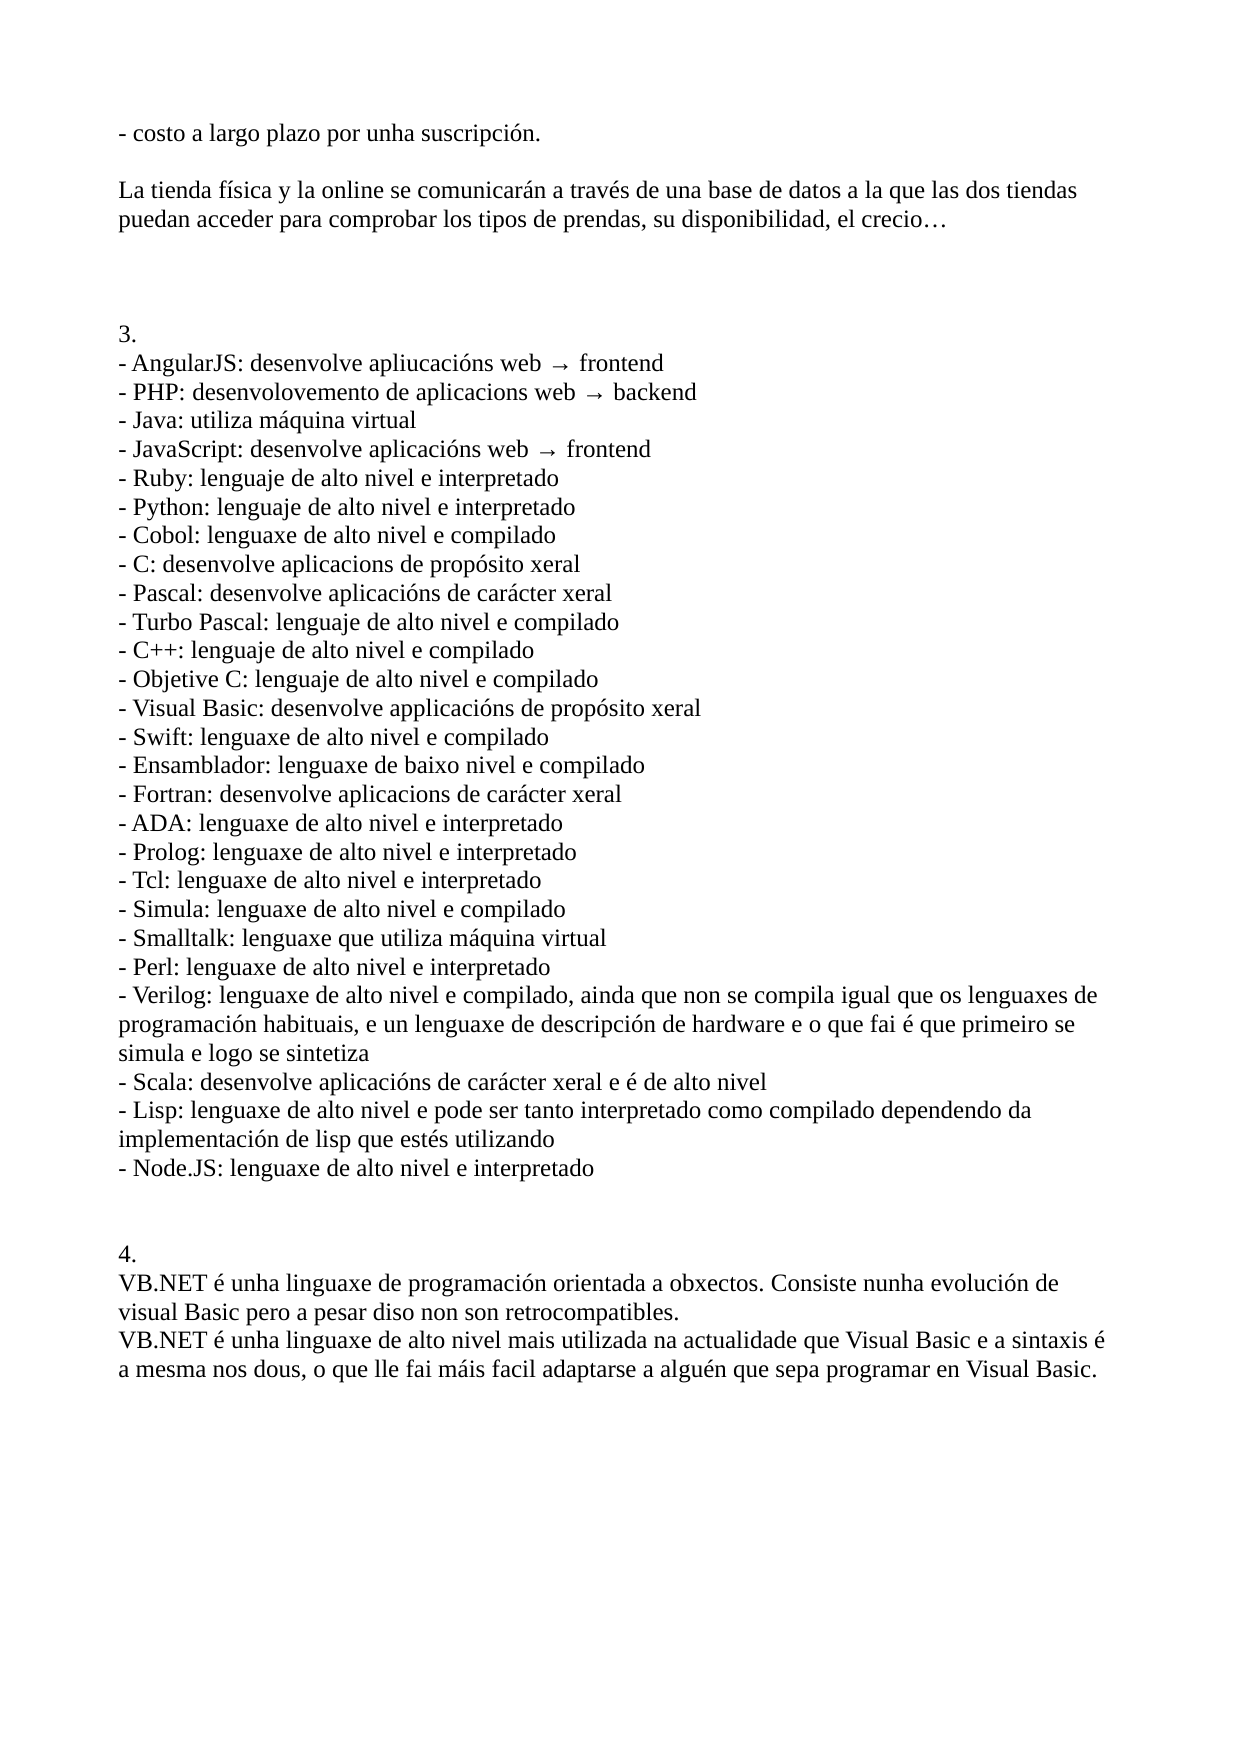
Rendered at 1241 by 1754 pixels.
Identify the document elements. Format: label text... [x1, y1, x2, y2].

text - Prolog: lenguaxe de alto nivel e interpretado [118, 837, 1122, 866]
text - Perl: lenguaxe de alto nivel e interpretado [118, 952, 1122, 981]
text - Turbo Pascal: lenguaje de alto nivel e compilado [118, 607, 1122, 636]
text - Tcl: lenguaxe de alto nivel e interpretado [118, 866, 1122, 894]
text - Verilog: lenguaxe de alto nivel e compilado, ainda que non se compila igual que os lenguaxes de programación habituais, e un lenguaxe de descripción de hardware e o que fai é que primeiro se simula e logo se sintetiza [118, 981, 1122, 1067]
text VB.NET é unha linguaxe de alto nivel mais utilizada na actualidade que Visual Basic e a sintaxis é a mesma nos dous, o que lle fai máis facil adaptarse a alguén que sepa programar en Visual Basic. [118, 1326, 1122, 1383]
text - Visual Basic: desenvolve applicacións de propósito xeral [118, 693, 1122, 722]
text - Node.JS: lenguaxe de alto nivel e interpretado [118, 1153, 1122, 1182]
text - Scala: desenvolve aplicacións de carácter xeral e é de alto nivel [118, 1067, 1122, 1096]
text - JavaScript: desenvolve aplicacións web → frontend [118, 434, 1122, 463]
text 4. [118, 1239, 1122, 1268]
text - Python: lenguaje de alto nivel e interpretado [118, 492, 1122, 521]
text - Pascal: desenvolve aplicacións de carácter xeral [118, 578, 1122, 607]
text VB.NET é unha linguaxe de programación orientada a obxectos. Consiste nunha evolución de visual Basic pero a pesar diso non son retrocompatibles. [118, 1268, 1122, 1326]
text - C++: lenguaje de alto nivel e compilado [118, 636, 1122, 664]
text - Cobol: lenguaxe de alto nivel e compilado [118, 521, 1122, 549]
text - costo a largo plazo por unha suscripción. [118, 118, 1122, 147]
text - Simula: lenguaxe de alto nivel e compilado [118, 894, 1122, 923]
text - Java: utiliza máquina virtual [118, 406, 1122, 434]
text - Fortran: desenvolve aplicacions de carácter xeral [118, 779, 1122, 808]
text 3. [118, 319, 1122, 348]
text - C: desenvolve aplicacions de propósito xeral [118, 549, 1122, 578]
text - PHP: desenvolovemento de aplicacions web → backend [118, 377, 1122, 406]
text - AngularJS: desenvolve apliucacións web → frontend [118, 348, 1122, 377]
text - Ensamblador: lenguaxe de baixo nivel e compilado [118, 751, 1122, 779]
text - Lisp: lenguaxe de alto nivel e pode ser tanto interpretado como compilado dependendo da implementación de lisp que estés utilizando [118, 1096, 1122, 1153]
text La tienda física y la online se comunicarán a través de una base de datos a la que las dos tiendas puedan acceder para comprobar los tipos de prendas, su disponibilidad, el crecio… [118, 176, 1122, 233]
text - Ruby: lenguaje de alto nivel e interpretado [118, 463, 1122, 492]
text - Swift: lenguaxe de alto nivel e compilado [118, 722, 1122, 751]
text - ADA: lenguaxe de alto nivel e interpretado [118, 808, 1122, 837]
text - Smalltalk: lenguaxe que utiliza máquina virtual [118, 923, 1122, 952]
text - Objetive C: lenguaje de alto nivel e compilado [118, 664, 1122, 693]
